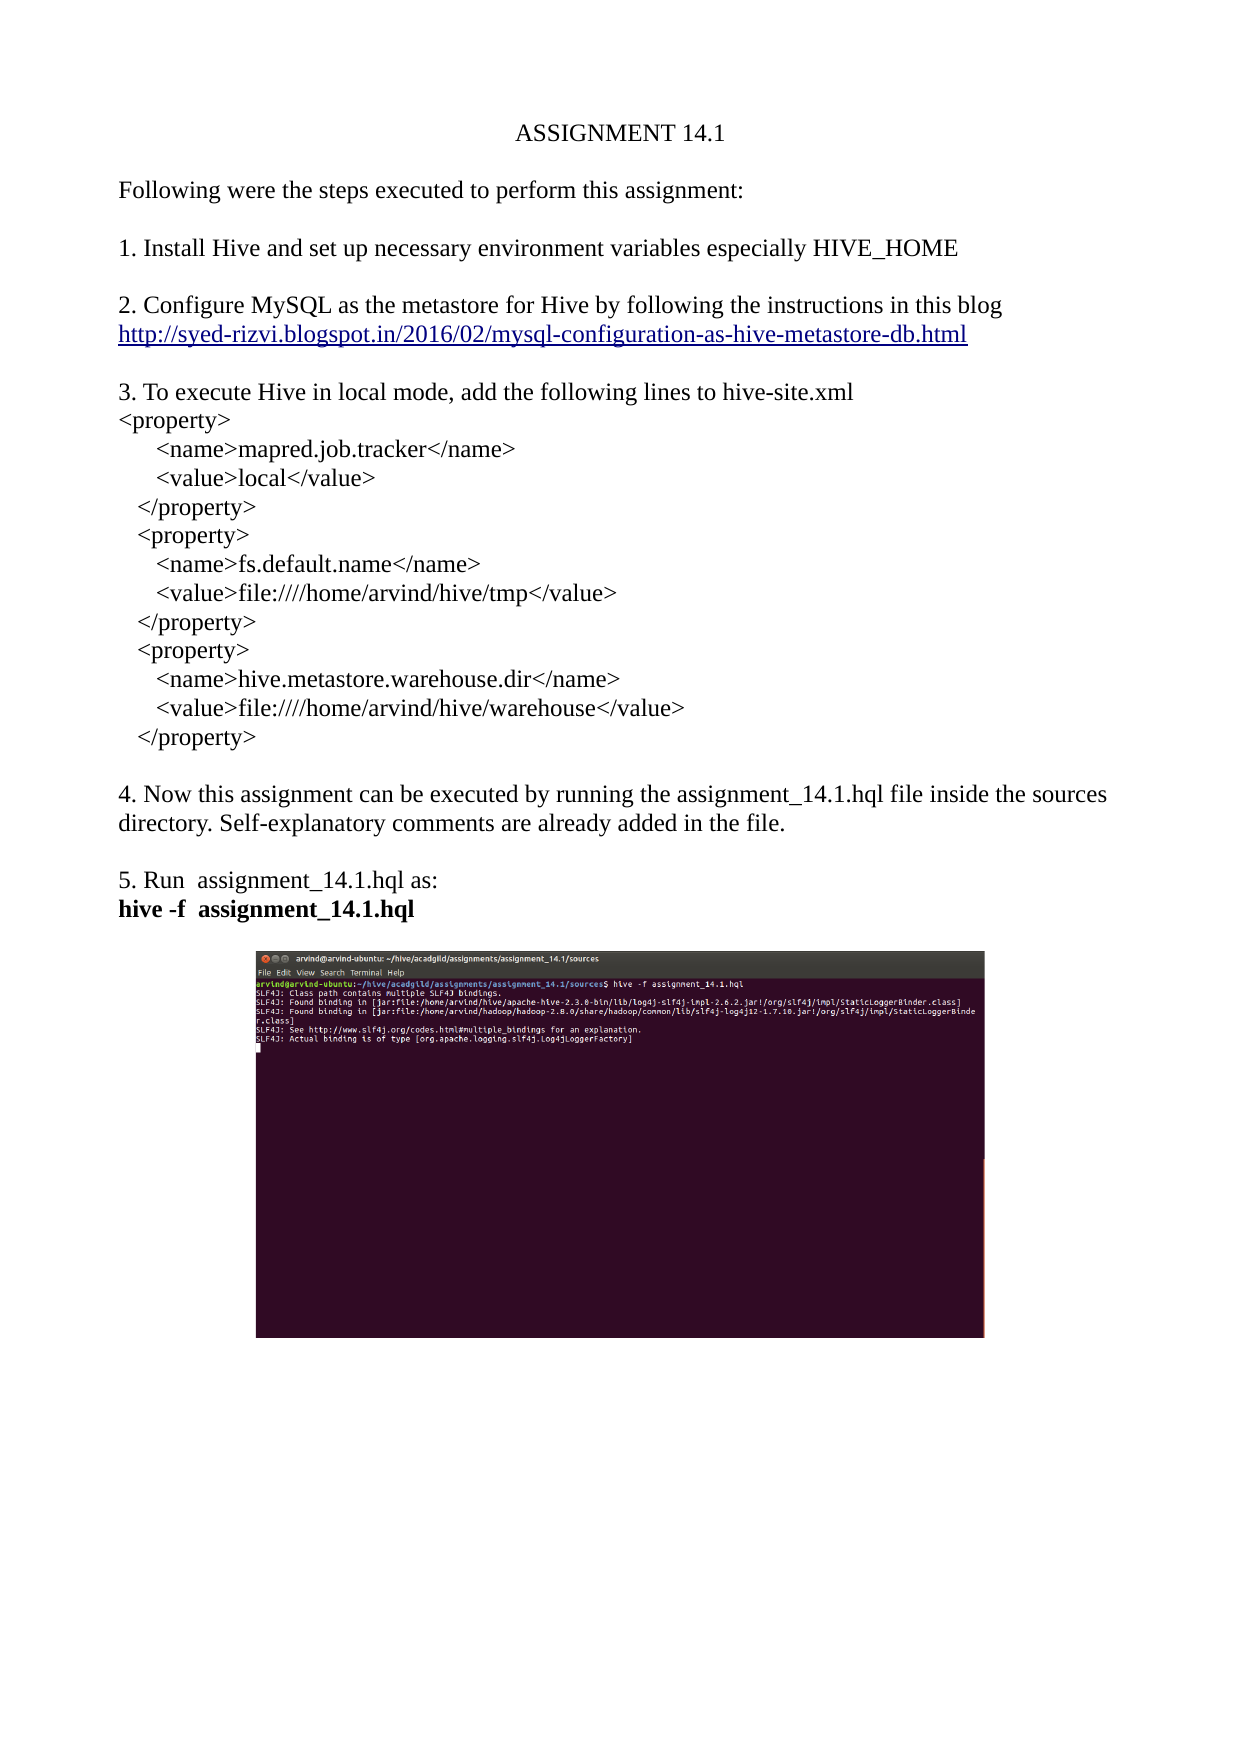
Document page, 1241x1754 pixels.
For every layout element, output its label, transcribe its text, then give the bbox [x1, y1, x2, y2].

text 2. Configure MySQL as the metastore for Hive by following the instructions in this blog http://syed-rizvi.blogspot.in/2016/02/mysql-configuration-as-hive-metastore-db.html [118, 291, 1122, 348]
text <value>file:////home/arvind/hive/tmp</value> [118, 578, 1122, 607]
text </property> [118, 607, 1122, 636]
text </property> [118, 722, 1122, 751]
text <property> [118, 521, 1122, 549]
text <value>file:////home/arvind/hive/warehouse</value> [118, 693, 1122, 722]
text <property> [118, 636, 1122, 664]
text 4. Now this assignment can be executed by running the assignment_14.1.hql file inside the sources directory. Self-explanatory comments are already added in the file. [118, 779, 1122, 837]
text hive -f assignment_14.1.hql [118, 894, 1122, 923]
text ASSIGNMENT 14.1 [118, 118, 1122, 147]
text <value>local</value> [118, 463, 1122, 492]
text <name>fs.default.name</name> [118, 549, 1122, 578]
text 1. Install Hive and set up necessary environment variables especially HIVE_HOME [118, 233, 1122, 262]
text <property> [118, 406, 1122, 434]
text <name>mapred.job.tracker</name> [118, 434, 1122, 463]
text </property> [118, 492, 1122, 521]
text <name>hive.metastore.warehouse.dir</name> [118, 664, 1122, 693]
text Following were the steps executed to perform this assignment: [118, 176, 1122, 204]
picture [255, 951, 985, 1338]
text 3. To execute Hive in local mode, add the following lines to hive-site.xml [118, 377, 1122, 406]
text 5. Run assignment_14.1.hql as: [118, 866, 1122, 894]
